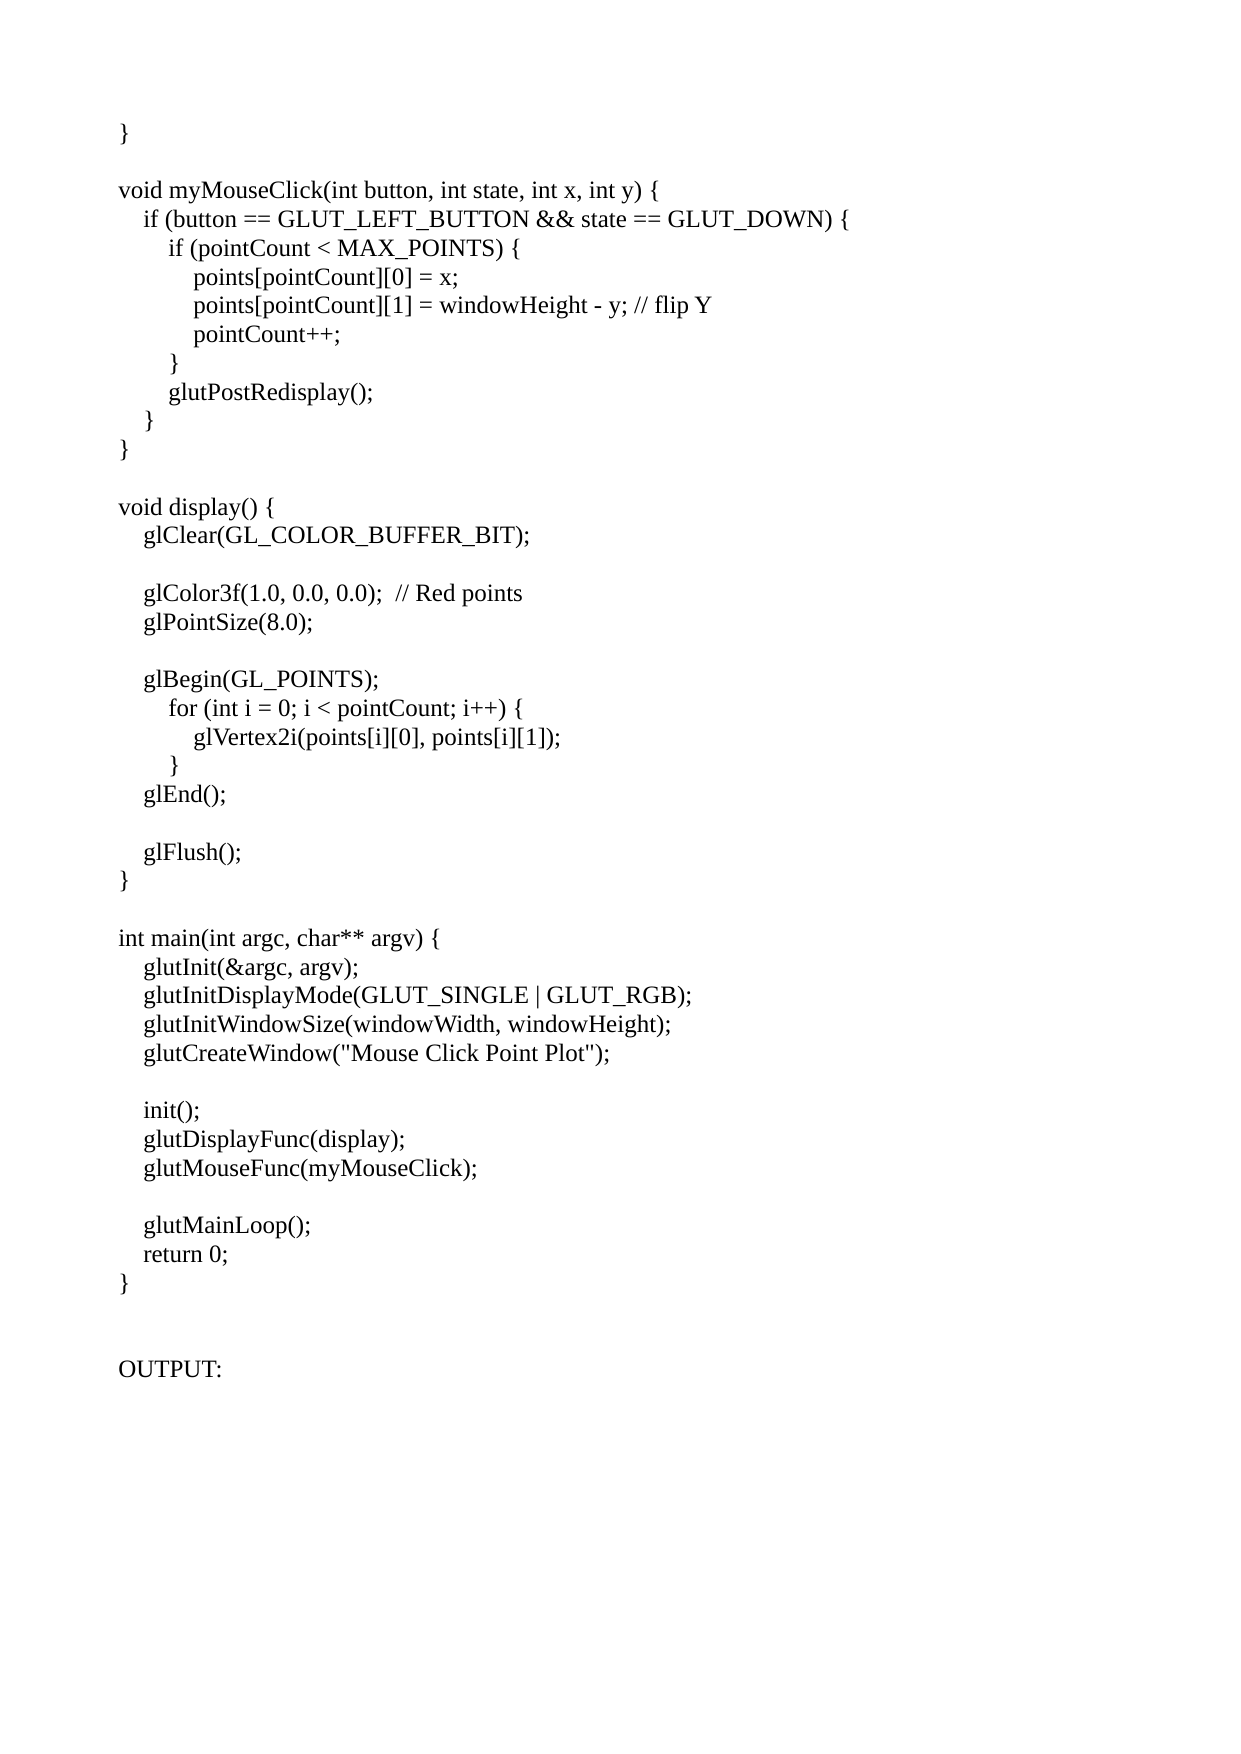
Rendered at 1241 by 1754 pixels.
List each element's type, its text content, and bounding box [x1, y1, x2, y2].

text void display() { [118, 492, 1122, 521]
text glutDisplayFunc(display); [118, 1124, 1122, 1153]
text void myMouseClick(int button, int state, int x, int y) { [118, 176, 1122, 204]
text for (int i = 0; i < pointCount; i++) { [118, 693, 1122, 722]
text glutMainLoop(); [118, 1211, 1122, 1239]
text glutInitDisplayMode(GLUT_SINGLE | GLUT_RGB); [118, 981, 1122, 1009]
text glutMouseFunc(myMouseClick); [118, 1153, 1122, 1182]
text } [118, 1268, 1122, 1297]
text glutCreateWindow("Mouse Click Point Plot"); [118, 1038, 1122, 1067]
text glColor3f(1.0, 0.0, 0.0); // Red points [118, 578, 1122, 607]
text glBegin(GL_POINTS); [118, 664, 1122, 693]
text } [118, 406, 1122, 434]
text glutPostRedisplay(); [118, 377, 1122, 406]
text OUTPUT: [118, 1354, 1122, 1383]
text points[pointCount][1] = windowHeight - y; // flip Y [118, 291, 1122, 319]
text if (pointCount < MAX_POINTS) { [118, 233, 1122, 262]
text } [118, 348, 1122, 377]
text pointCount++; [118, 319, 1122, 348]
text if (button == GLUT_LEFT_BUTTON && state == GLUT_DOWN) { [118, 204, 1122, 233]
text int main(int argc, char** argv) { [118, 923, 1122, 952]
text glutInit(&argc, argv); [118, 952, 1122, 981]
text glEnd(); [118, 779, 1122, 808]
text glFlush(); [118, 837, 1122, 866]
text } [118, 866, 1122, 894]
text points[pointCount][0] = x; [118, 262, 1122, 291]
text } [118, 751, 1122, 779]
text return 0; [118, 1239, 1122, 1268]
text } [118, 118, 1122, 147]
text } [118, 434, 1122, 463]
text glClear(GL_COLOR_BUFFER_BIT); [118, 521, 1122, 549]
text init(); [118, 1096, 1122, 1124]
text glVertex2i(points[i][0], points[i][1]); [118, 722, 1122, 751]
text glutInitWindowSize(windowWidth, windowHeight); [118, 1009, 1122, 1038]
text glPointSize(8.0); [118, 607, 1122, 636]
